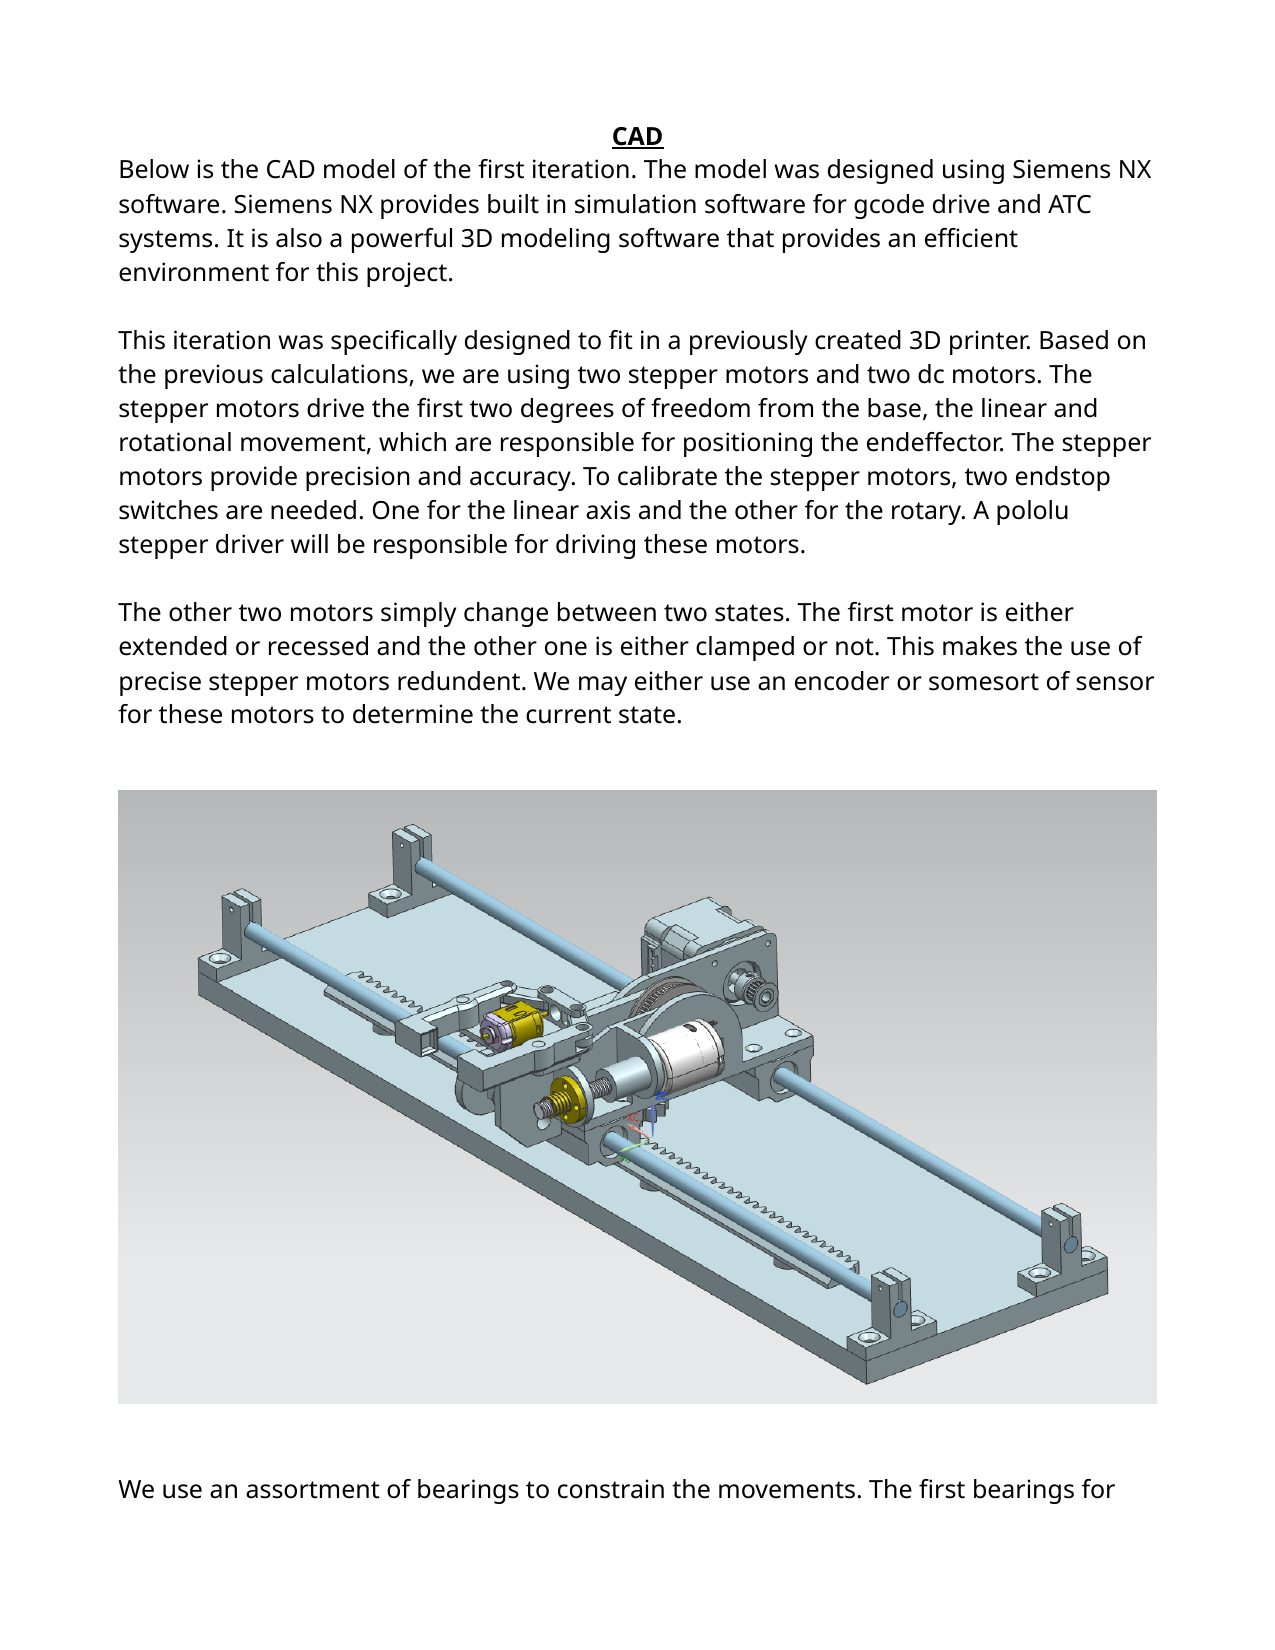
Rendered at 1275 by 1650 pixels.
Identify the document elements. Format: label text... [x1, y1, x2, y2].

text This iteration was specifically designed to fit in a previously created 3D printer. Based on the previous calculations, we are using two stepper motors and two dc motors. The stepper motors drive the first two degrees of freedom from the base, the linear and rotational movement, which are responsible for positioning the endeffector. The stepper motors provide precision and accuracy. To calibrate the stepper motors, two endstop switches are needed. One for the linear axis and the other for the rotary. A pololu stepper driver will be responsible for driving these motors. [118, 322, 1157, 561]
text The other two motors simply change between two states. The first motor is either extended or recessed and the other one is either clamped or not. This makes the use of precise stepper motors redundent. We may either use an encoder or somesort of sensor for these motors to determine the current state. [118, 595, 1157, 731]
text Below is the CAD model of the first iteration. The model was designed using Siemens NX software. Siemens NX provides built in simulation software for gcode drive and ATC systems. It is also a powerful 3D modeling software that provides an efficient environment for this project. [118, 152, 1157, 288]
text CAD [118, 118, 1157, 152]
picture [118, 790, 1157, 1404]
text We use an assortment of bearings to constrain the movements. The first bearings for [118, 1471, 1157, 1505]
